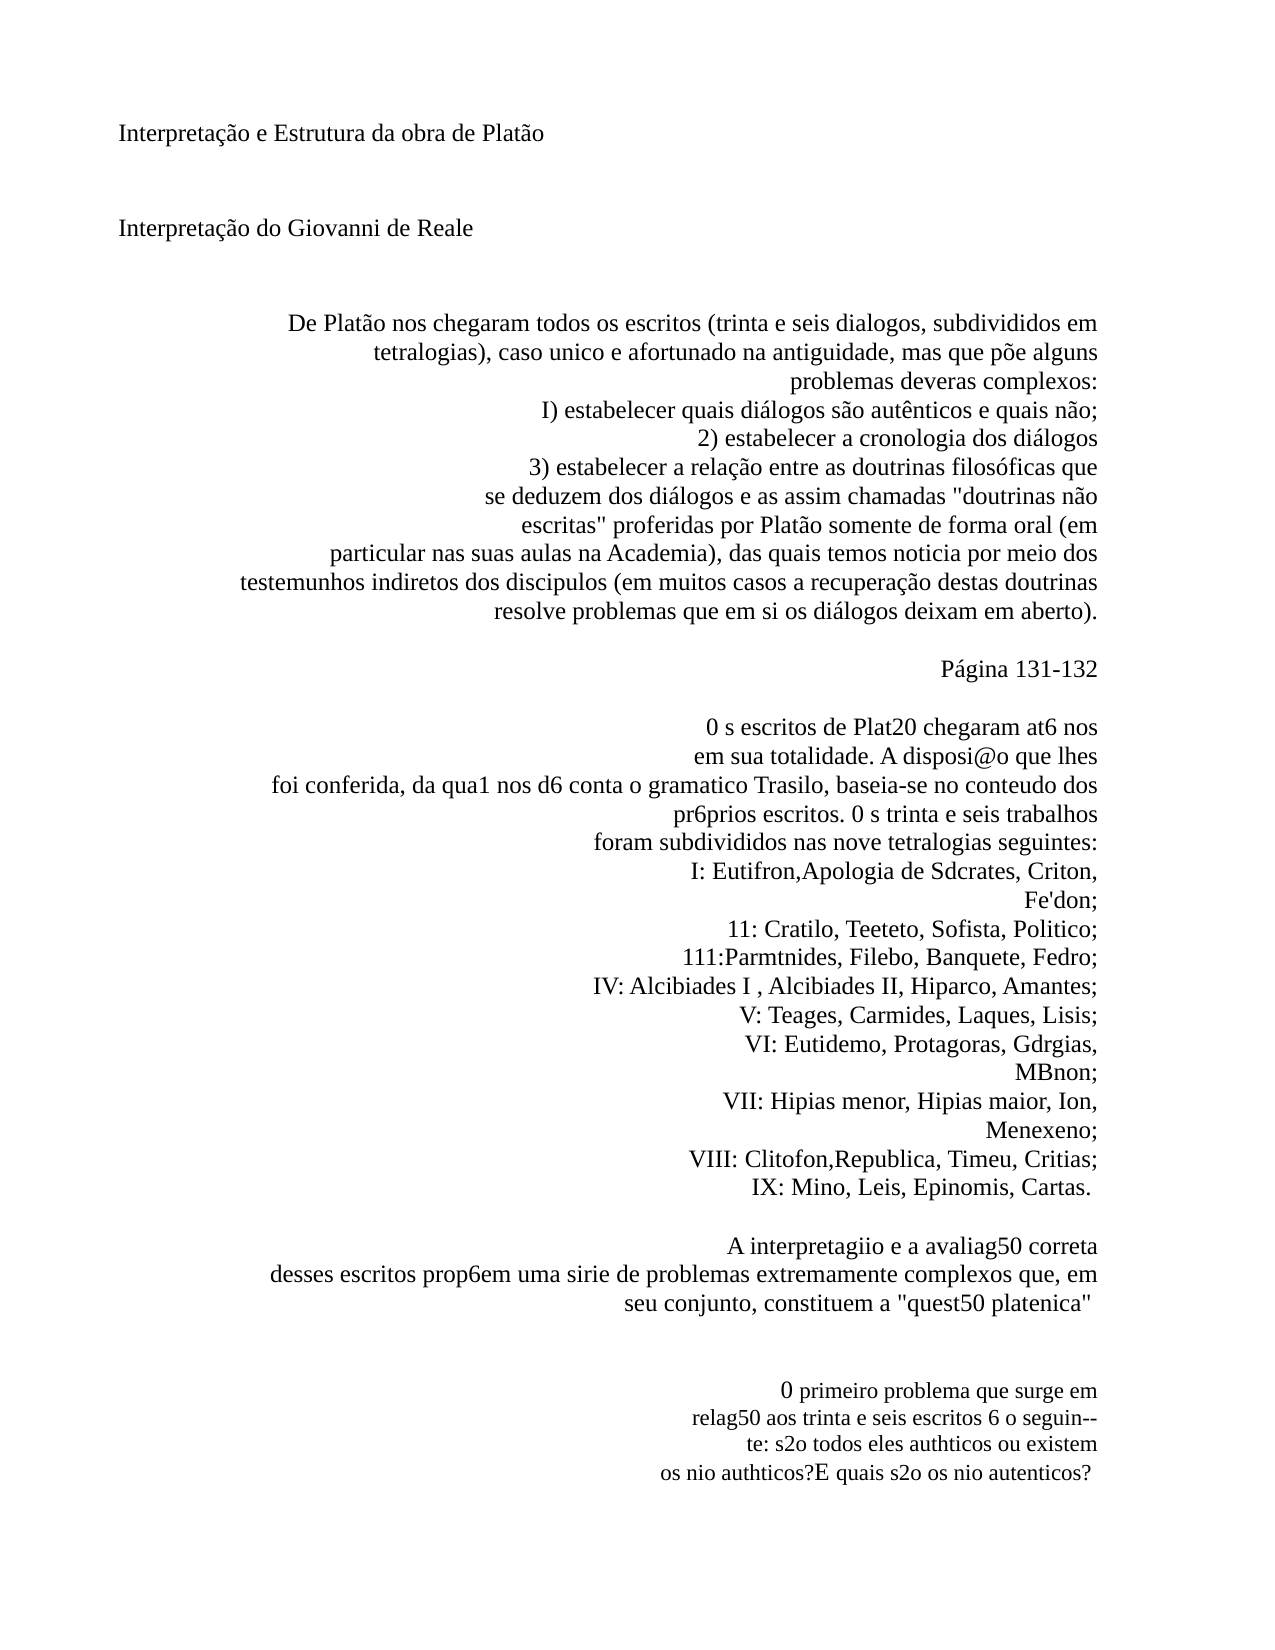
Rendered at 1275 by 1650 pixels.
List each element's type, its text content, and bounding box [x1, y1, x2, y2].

text 0 s escritos de Plat20 chegaram at6 nos em sua totalidade. A disposi@o que lhes foi conferida, da qua1 nos d6 conta o gramatico Trasilo, baseia-se no conteudo dos pr6prios escritos. 0 s trinta e seis trabalhos foram subdivididos nas nove tetralogias seguintes: I: Eutifron,Apologia de Sdcrates, Criton, Fe'don; 11: Cratilo, Teeteto, Sofista, Politico; 111:Parmtnides, Filebo, Banquete, Fedro; IV: Alcibiades I , Alcibiades II, Hiparco, Amantes; V: Teages, Carmides, Laques, Lisis; VI: Eutidemo, Protagoras, Gdrgias, MBnon; VII: Hipias menor, Hipias maior, Ion, Menexeno; VIII: Clitofon,Republica, Timeu, Critias; IX: Mino, Leis, Epinomis, Cartas. [177, 712, 1098, 1201]
text Interpretação e Estrutura da obra de Platão [118, 118, 1157, 147]
text 0 primeiro problema que surge em relag50 aos trinta e seis escritos 6 o seguin-- te: s2o todos eles authticos ou existem os nio authticos?E quais s2o os nio autenticos? [177, 1375, 1098, 1485]
text De Platão nos chegaram todos os escritos (trinta e seis dialogos, subdivididos em tetralogias), caso unico e afortunado na antiguidade, mas que põe alguns problemas deveras complexos: I) estabelecer quais diálogos são autênticos e quais não; 2) estabelecer a cronologia dos diálogos 3) estabelecer a relação entre as doutrinas filosóficas que se deduzem dos diálogos e as assim chamadas "doutrinas não escritas" proferidas por Platão somente de forma oral (em particular nas suas aulas na Academia), das quais temos noticia por meio dos testemunhos indiretos dos discipulos (em muitos casos a recuperação destas doutrinas resolve problemas que em si os diálogos deixam em aberto). [177, 308, 1098, 625]
text A interpretagiio e a avaliag50 correta desses escritos prop6em uma sirie de problemas extremamente complexos que, em seu conjunto, constituem a "quest50 platenica" [177, 1231, 1098, 1346]
text Interpretação do Giovanni de Reale [118, 213, 1157, 242]
text Página 131-132 [177, 654, 1098, 683]
